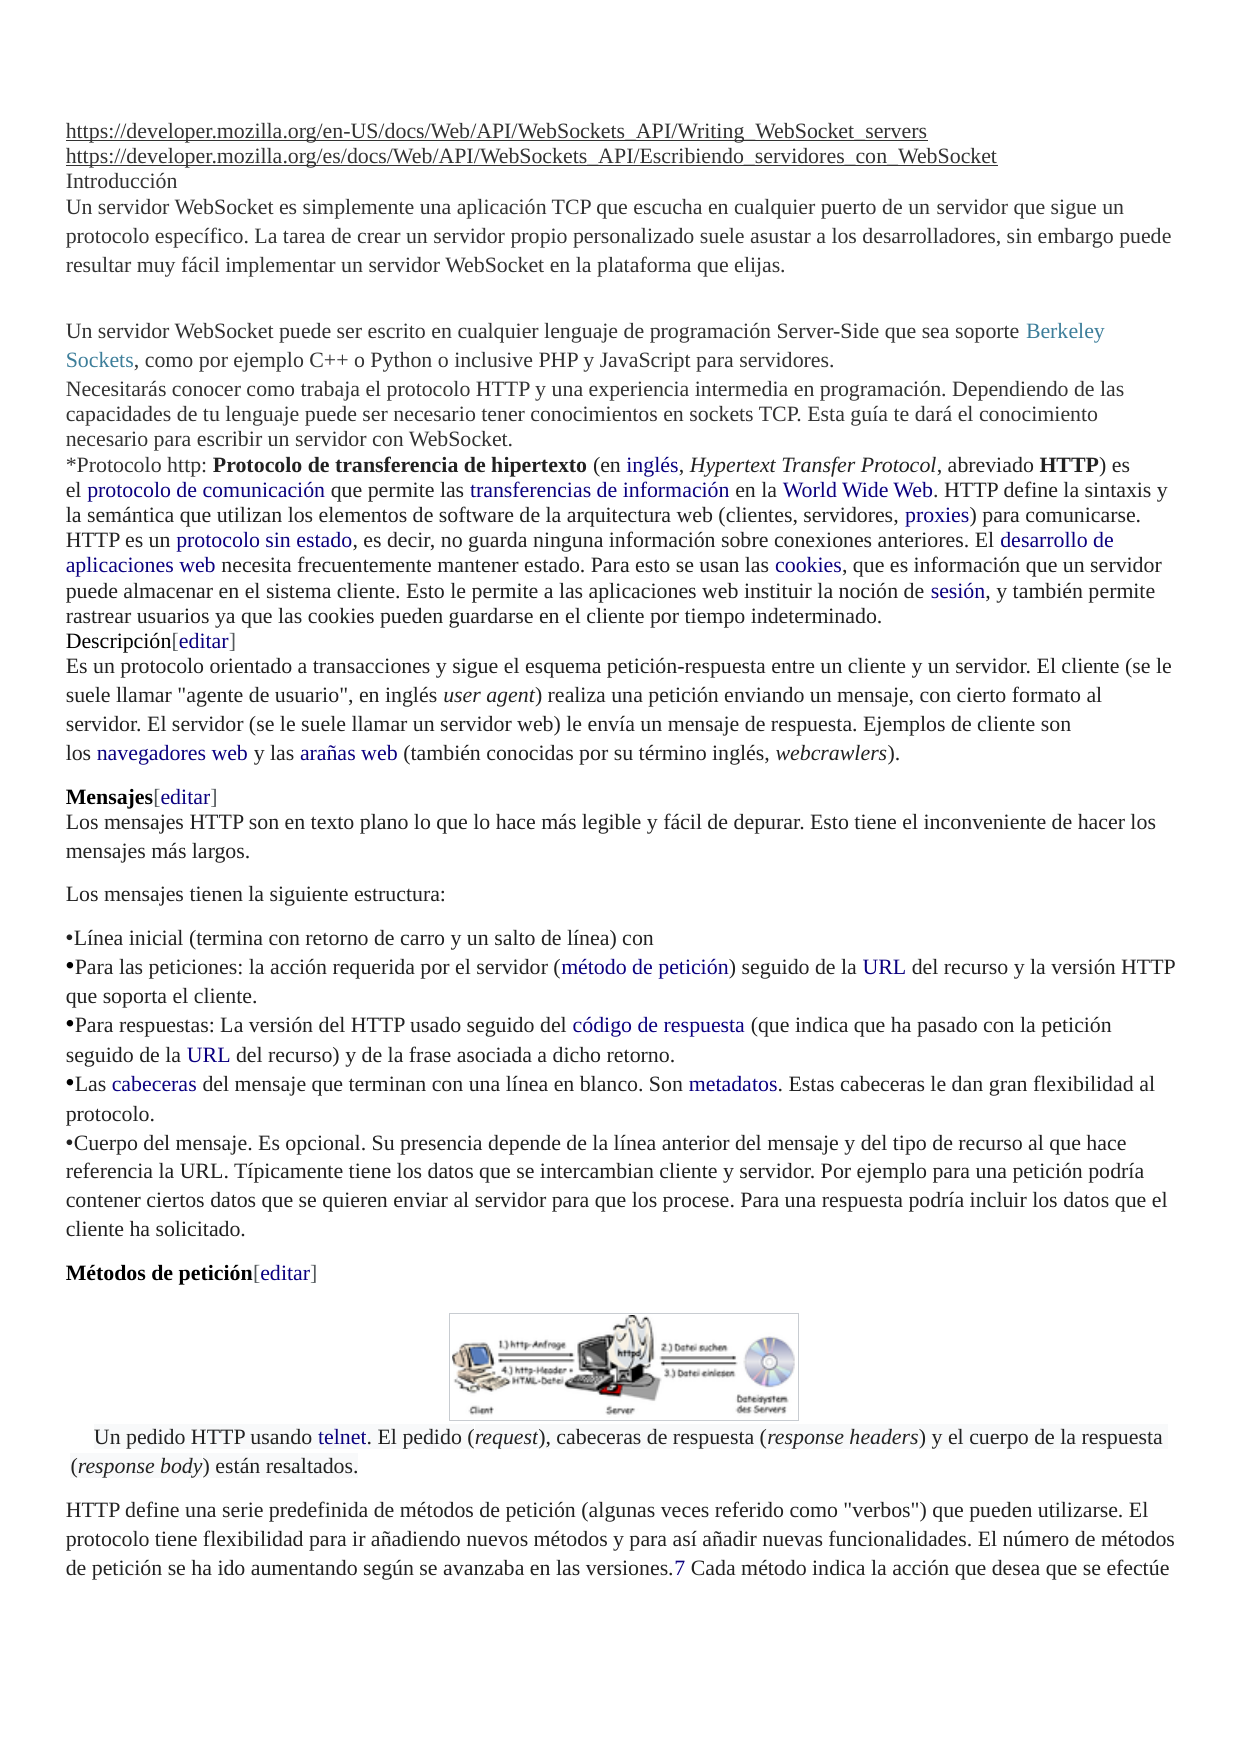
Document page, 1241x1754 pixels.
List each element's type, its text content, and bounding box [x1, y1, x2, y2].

subtitle Mensajes[editar] [66, 784, 1181, 809]
text Un servidor WebSocket es simplemente una aplicación TCP que escucha en cualquier puerto de un servidor que sigue un protocolo específico. La tarea de crear un servidor propio personalizado suele asustar a los desarrolladores, sin embargo puede resultar muy fácil implementar un servidor WebSocket en la plataforma que elijas. [66, 194, 1181, 277]
list Para respuestas: La versión del HTTP usado seguido del código de respuesta (que indica que ha pasado con la petición seguido de la URL del recurso) y de la frase asociada a dicho retorno. [66, 1012, 1181, 1067]
subtitle Introducción [66, 168, 1181, 194]
text HTTP define una serie predefinida de métodos de petición (algunas veces referido como "verbos") que pueden utilizarse. El protocolo tiene flexibilidad para ir añadiendo nuevos métodos y para así añadir nuevas funcionalidades. El número de métodos de petición se ha ido aumentando según se avanzaba en las versiones.7​ Cada método indica la acción que desea que se efectúe [66, 1497, 1181, 1580]
text Los mensajes tienen la siguiente estructura: [66, 881, 1181, 907]
text *Protocolo http: Protocolo de transferencia de hipertexto (en inglés, Hypertext Transfer Protocol, abreviado HTTP) es el protocolo de comunicación que permite las transferencias de información en la World Wide Web. HTTP define la sintaxis y la semántica que utilizan los elementos de software de la arquitectura web (clientes, servidores, proxies) para comunicarse. HTTP es un protocolo sin estado, es decir, no guarda ninguna información sobre conexiones anteriores. El desarrollo de aplicaciones web necesita frecuentemente mantener estado. Para esto se usan las cookies, que es información que un servidor puede almacenar en el sistema cliente. Esto le permite a las aplicaciones web instituir la noción de sesión, y también permite rastrear usuarios ya que las cookies pueden guardarse en el cliente por tiempo indeterminado. [66, 452, 1181, 628]
list Las cabeceras del mensaje que terminan con una línea en blanco. Son metadatos. Estas cabeceras le dan gran flexibilidad al protocolo. [66, 1071, 1181, 1126]
picture [452, 1315, 795, 1418]
text Un pedido HTTP usando telnet. El pedido (request), cabeceras de respuesta (response headers) y el cuerpo de la respuesta (response body) están resaltados. [70, 1424, 1181, 1478]
text https://developer.mozilla.org/en-US/docs/Web/API/WebSockets_API/Writing_WebSocket_servers [66, 118, 1181, 143]
text Es un protocolo orientado a transacciones y sigue el esquema petición-respuesta entre un cliente y un servidor. El cliente (se le suele llamar "agente de usuario", en inglés user agent) realiza una petición enviando un mensaje, con cierto formato al servidor. El servidor (se le suele llamar un servidor web) le envía un mensaje de respuesta. Ejemplos de cliente son los navegadores web y las arañas web (también conocidas por su término inglés, webcrawlers). [66, 653, 1181, 765]
subtitle Métodos de petición[editar] [66, 1260, 1181, 1285]
text https://developer.mozilla.org/es/docs/Web/API/WebSockets_API/Escribiendo_servidores_con_WebSocket [66, 143, 1181, 168]
list Para las peticiones: la acción requerida por el servidor (método de petición) seguido de la URL del recurso y la versión HTTP que soporta el cliente. [66, 954, 1181, 1009]
list Línea inicial (termina con retorno de carro y un salto de línea) con [66, 925, 1181, 950]
text Un servidor WebSocket puede ser escrito en cualquier lenguaje de programación Server-Side que sea soporte Berkeley Sockets, como por ejemplo C++ o Python o inclusive PHP y JavaScript para servidores. [66, 318, 1181, 372]
subtitle Descripción[editar] [66, 628, 1181, 653]
text Necesitarás conocer como trabaja el protocolo HTTP y una experiencia intermedia en programación. Dependiendo de las capacidades de tu lenguaje puede ser necesario tener conocimientos en sockets TCP. Esta guía te dará el conocimiento necesario para escribir un servidor con WebSocket. [66, 376, 1181, 452]
text Los mensajes HTTP son en texto plano lo que lo hace más legible y fácil de depurar. Esto tiene el inconveniente de hacer los mensajes más largos. [66, 809, 1181, 863]
list Cuerpo del mensaje. Es opcional. Su presencia depende de la línea anterior del mensaje y del tipo de recurso al que hace referencia la URL. Típicamente tiene los datos que se intercambian cliente y servidor. Por ejemplo para una petición podría contener ciertos datos que se quieren enviar al servidor para que los procese. Para una respuesta podría incluir los datos que el cliente ha solicitado. [66, 1129, 1181, 1242]
